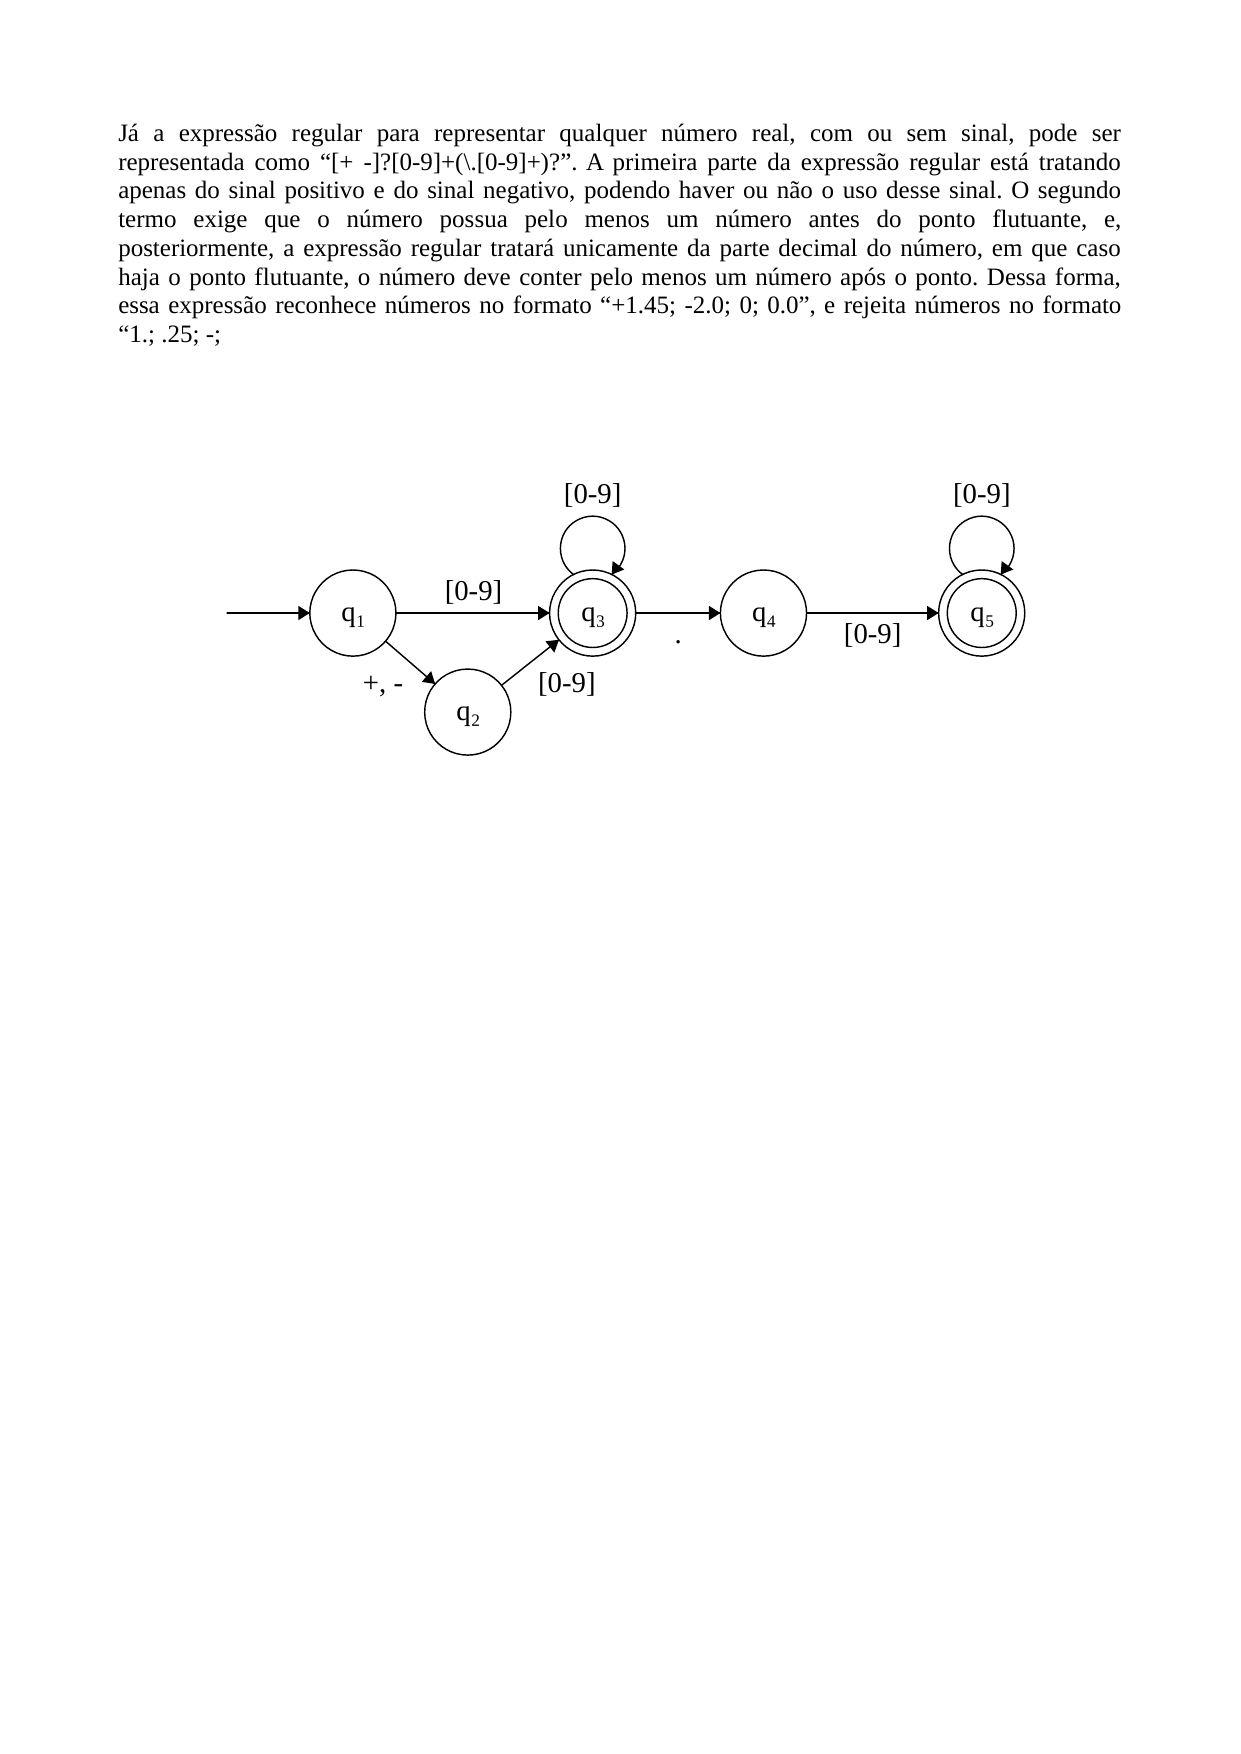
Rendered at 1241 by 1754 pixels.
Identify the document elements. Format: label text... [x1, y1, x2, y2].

text Já a expressão regular para representar qualquer número real, com ou sem sinal, pode ser representada como “[+ -]?[0-9]+(\.[0-9]+)?”. A primeira parte da expressão regular está tratando apenas do sinal positivo e do sinal negativo, podendo haver ou não o uso desse sinal. O segundo termo exige que o número possua pelo menos um número antes do ponto flutuante, e, posteriormente, a expressão regular tratará unicamente da parte decimal do número, em que caso haja o ponto flutuante, o número deve conter pelo menos um número após o ponto. Dessa forma, essa expressão reconhece números no formato “+1.45; -2.0; 0; 0.0”, e rejeita números no formato “1.; .25; -; [118, 118, 1122, 348]
